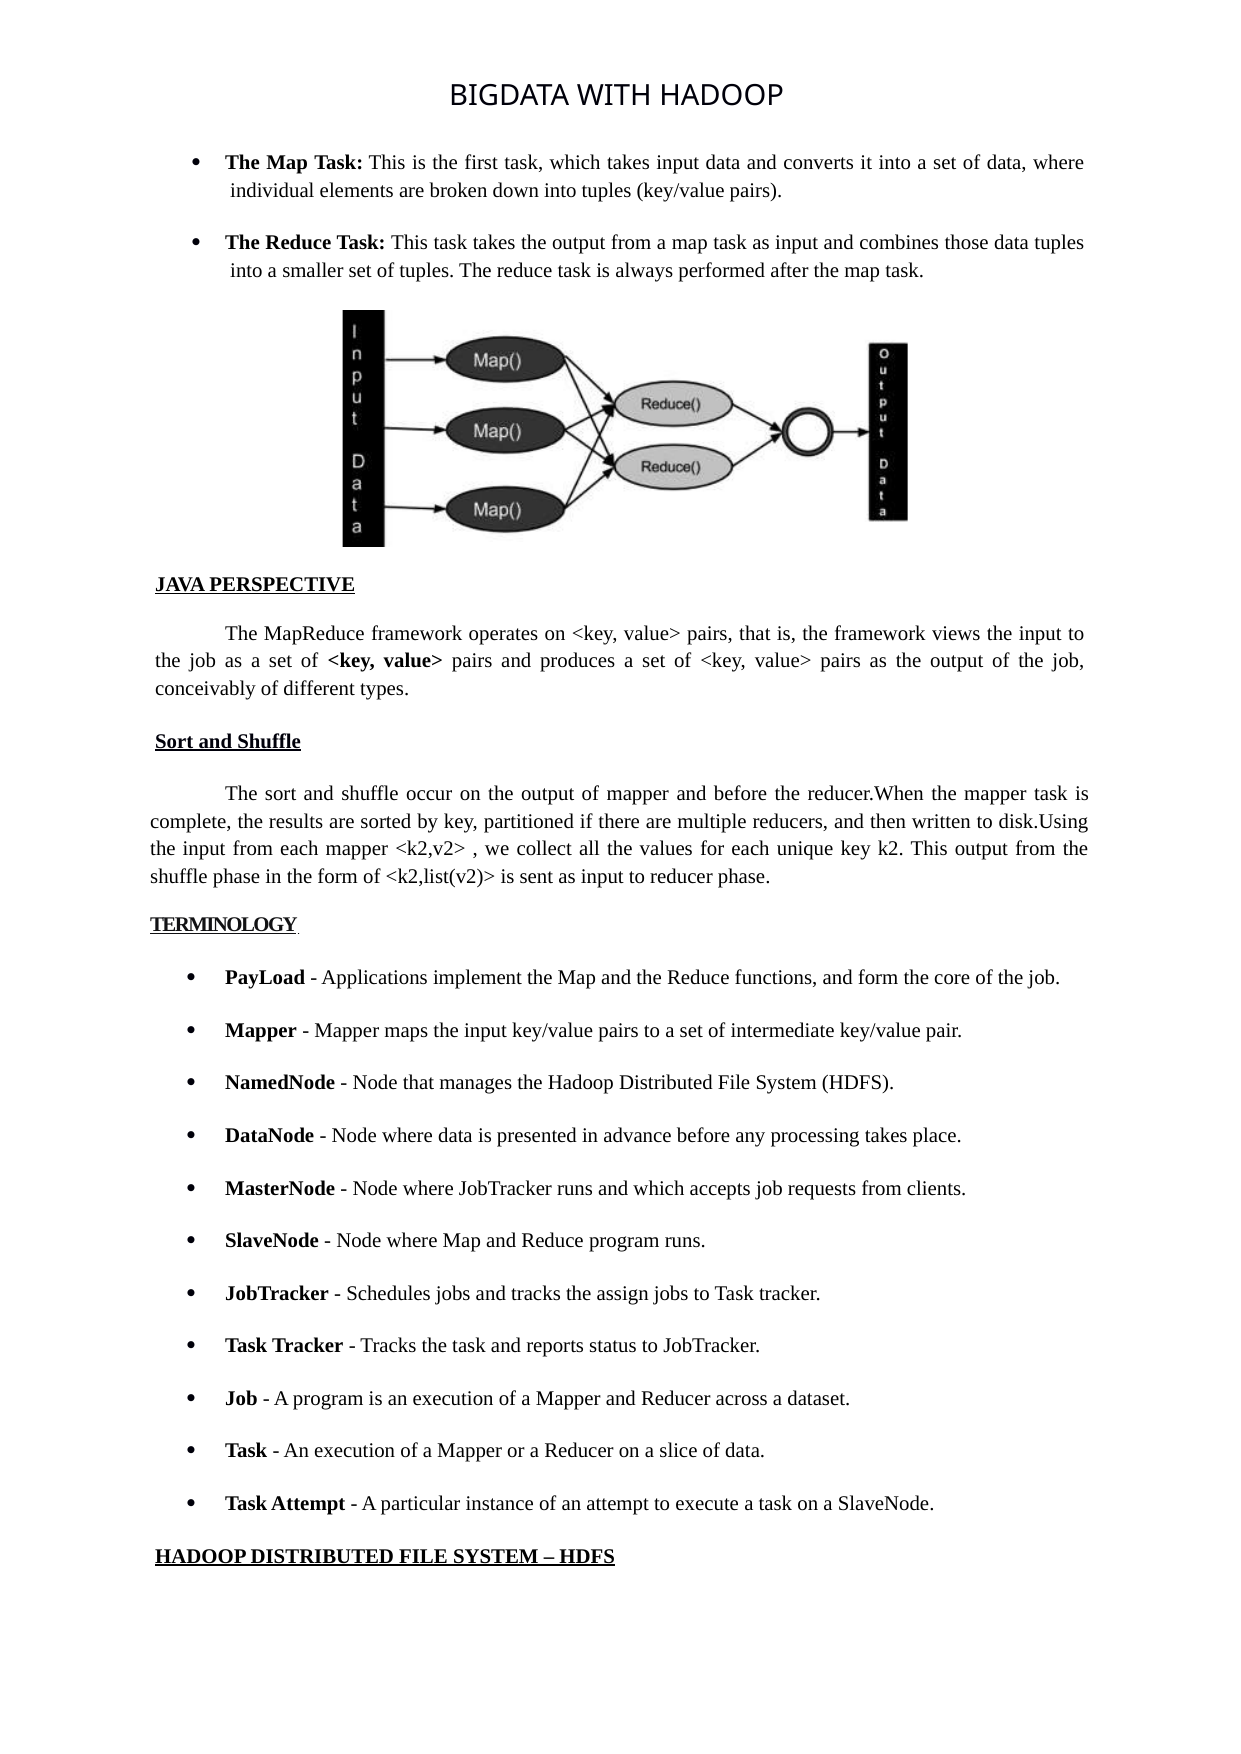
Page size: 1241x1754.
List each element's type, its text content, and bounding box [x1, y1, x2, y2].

list The Reduce Task: This task takes the output from a map task as input and combines those data tuples into a smaller set of tuples. The reduce task is always performed after the map task. [192, 230, 1085, 282]
list JobTracker - Schedules jobs and tracks the assign jobs to Task tracker. [187, 1281, 1085, 1305]
text The MapReduce framework operates on <key, value> pairs, that is, the framework views the input to the job as a set of <key, value> pairs and produces a set of <key, value> pairs as the output of the job, conceivably of different types. [155, 621, 1085, 700]
text HADOOP DISTRIBUTED FILE SYSTEM – HDFS [155, 1544, 1085, 1568]
list The Map Task: This is the first task, which takes input data and converts it into a set of data, where individual elements are broken down into tuples (key/value pairs). [192, 150, 1085, 202]
list Task Tracker - Tracks the task and reports status to JobTracker. [187, 1333, 1085, 1357]
text JAVA PERSPECTIVE [155, 572, 1085, 596]
text Sort and Shuffle [155, 728, 1085, 753]
list PayLoad - Applications implement the Map and the Reduce functions, and form the core of the job. [187, 965, 1085, 989]
list Job - A program is an execution of a Mapper and Reducer across a dataset. [187, 1386, 1085, 1410]
text The sort and shuffle occur on the output of mapper and before the reducer.When the mapper task is complete, the results are sorted by key, partitioned if there are multiple reducers, and then written to disk.Using the input from each mapper <k2,v2> , we collect all the values for each unique key k2. This output from the shuffle phase in the form of <k2,list(v2)> is sent as input to reducer phase. [150, 781, 1090, 888]
text TERMINOLOGY [150, 912, 1085, 936]
list MasterNode - Node where JobTracker runs and which accepts job requests from clients. [187, 1175, 1085, 1199]
picture [342, 310, 908, 547]
list NamedNode - Node that manages the Hadoop Distributed File System (HDFS). [187, 1070, 1085, 1094]
list SlaveNode - Node where Map and Reduce program runs. [187, 1228, 1085, 1252]
list Task - An execution of a Mapper or a Reducer on a slice of data. [187, 1438, 1085, 1462]
list Task Attempt - A particular instance of an attempt to execute a task on a SlaveNode. [187, 1491, 1085, 1515]
list DataNode - Node where data is presented in advance before any processing takes place. [187, 1123, 1085, 1147]
list Mapper - Mapper maps the input key/value pairs to a set of intermediate key/value pair. [187, 1018, 1085, 1042]
